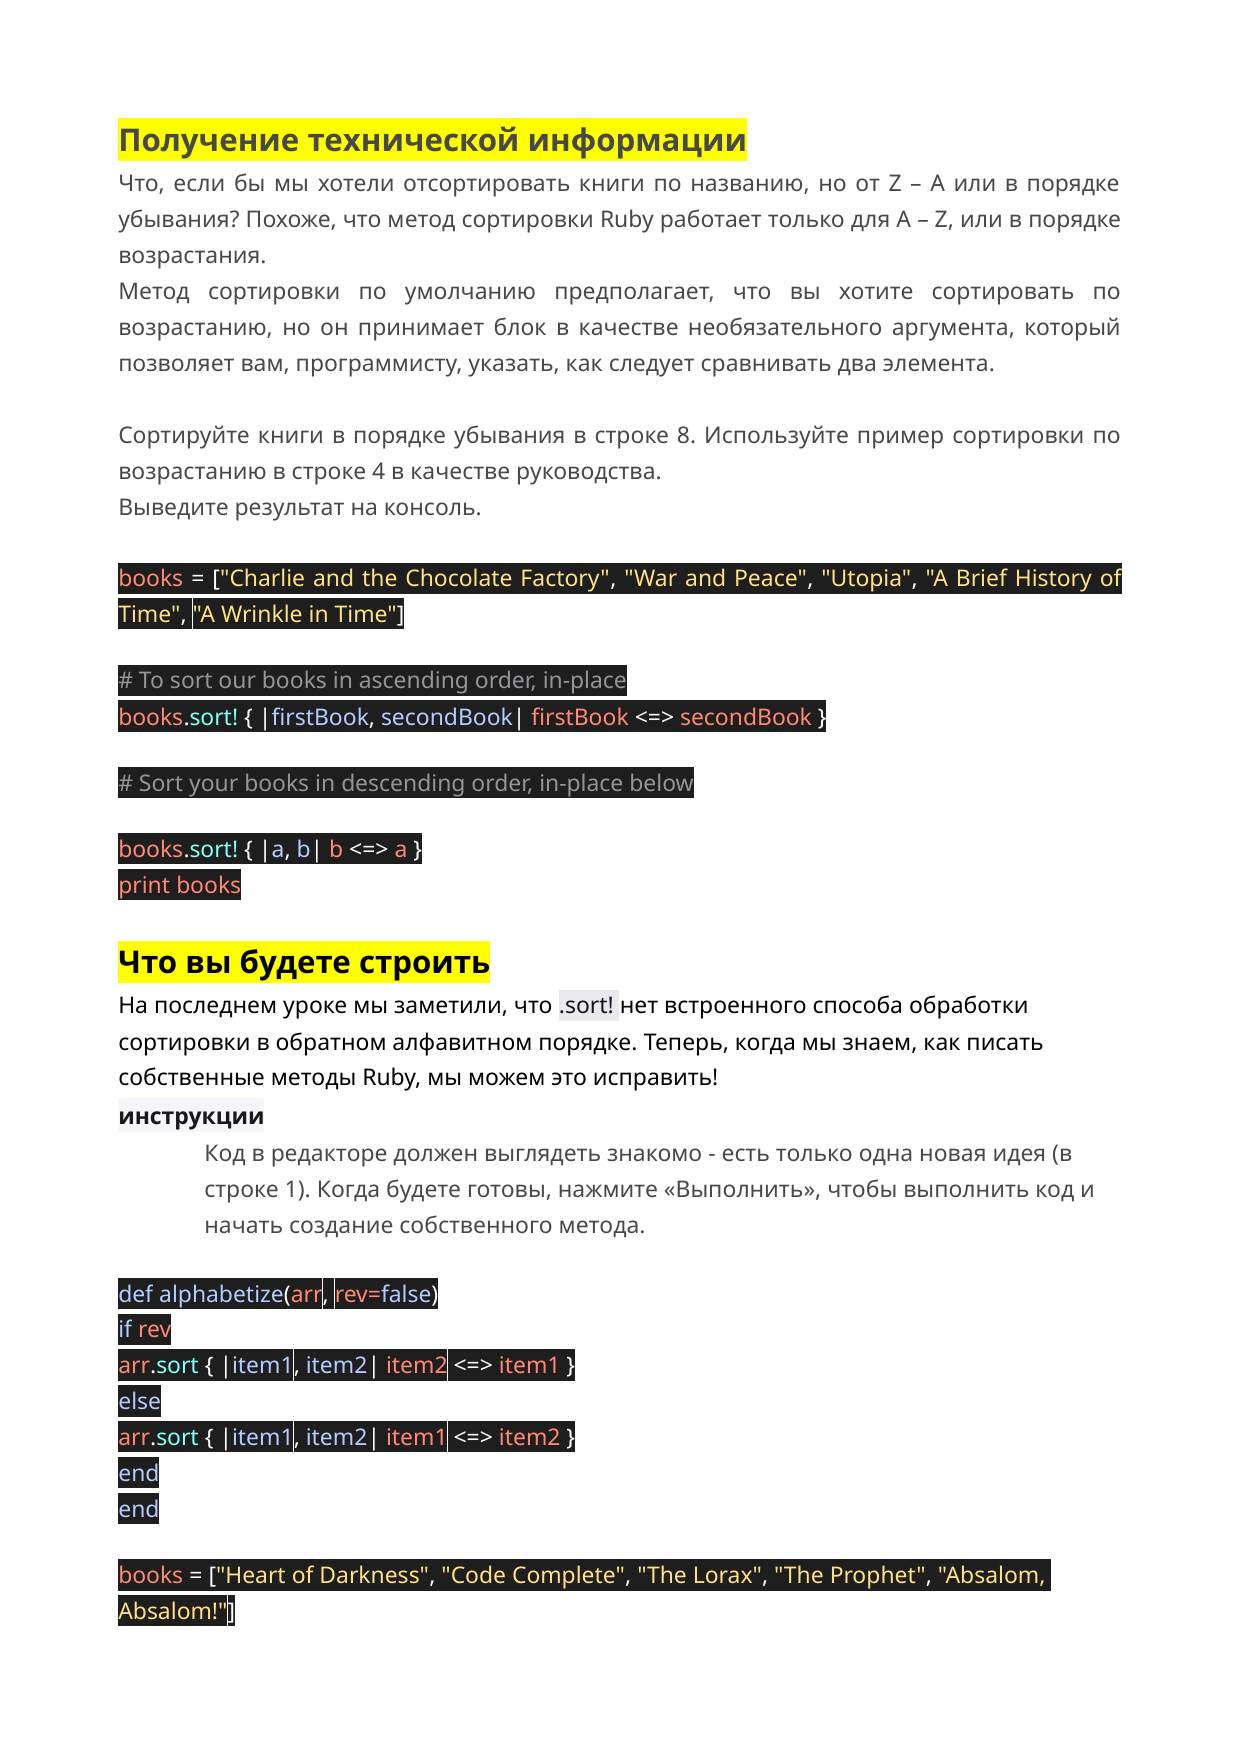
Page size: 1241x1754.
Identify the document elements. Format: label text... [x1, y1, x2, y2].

text Получение технической информации [118, 118, 1122, 161]
text # Sort your books in descending order, in-place below [118, 767, 1122, 798]
text else [118, 1385, 1122, 1417]
text print books [118, 869, 1122, 900]
text end [118, 1493, 1122, 1524]
text Сортируйте книги в порядке убывания в строке 8. Используйте пример сортировки по возрастанию в строке 4 в качестве руководства. [118, 419, 1122, 486]
subtitle инструкции [118, 1097, 1122, 1132]
text if rev [118, 1313, 1122, 1345]
text Что, если бы мы хотели отсортировать книги по названию, но от Z – A или в порядке убывания? Похоже, что метод сортировки Ruby работает только для A – Z, или в порядке возрастания. [118, 167, 1122, 270]
text На последнем уроке мы заметили, что .sort! нет встроенного способа обработки сортировки в обратном алфавитном порядке. Теперь, когда мы знаем, как писать собственные методы Ruby, мы можем это исправить! [118, 989, 1122, 1093]
text Код в редакторе должен выглядеть знакомо - есть только одна новая идея (в строке 1). Когда будете готовы, нажмите «Выполнить», чтобы выполнить код и начать создание собственного метода. [204, 1137, 1122, 1240]
text Что вы будете строить [118, 941, 1122, 983]
text books.sort! { |a, b| b <=> a } [118, 833, 1122, 864]
text def alphabetize(arr, rev=false) [118, 1277, 1122, 1309]
text end [118, 1457, 1122, 1488]
text arr.sort { |item1, item2| item1 <=> item2 } [118, 1421, 1122, 1452]
text # To sort our books in ascending order, in-place [118, 664, 1122, 696]
text arr.sort { |item1, item2| item2 <=> item1 } [118, 1349, 1122, 1381]
text Метод сортировки по умолчанию предполагает, что вы хотите сортировать по возрастанию, но он принимает блок в качестве необязательного аргумента, который позволяет вам, программисту, указать, как следует сравнивать два элемента. [118, 275, 1122, 378]
text Выведите результат на консоль. [118, 491, 1122, 522]
text books.sort! { |firstBook, secondBook| firstBook <=> secondBook } [118, 700, 1122, 732]
text books = ["Heart of Darkness", "Code Complete", "The Lorax", "The Prophet", "Absalom, Absalom!"] [118, 1559, 1122, 1626]
text books = ["Charlie and the Chocolate Factory", "War and Peace", "Utopia", "A Brief History of Time", "A Wrinkle in Time"] [118, 562, 1122, 629]
